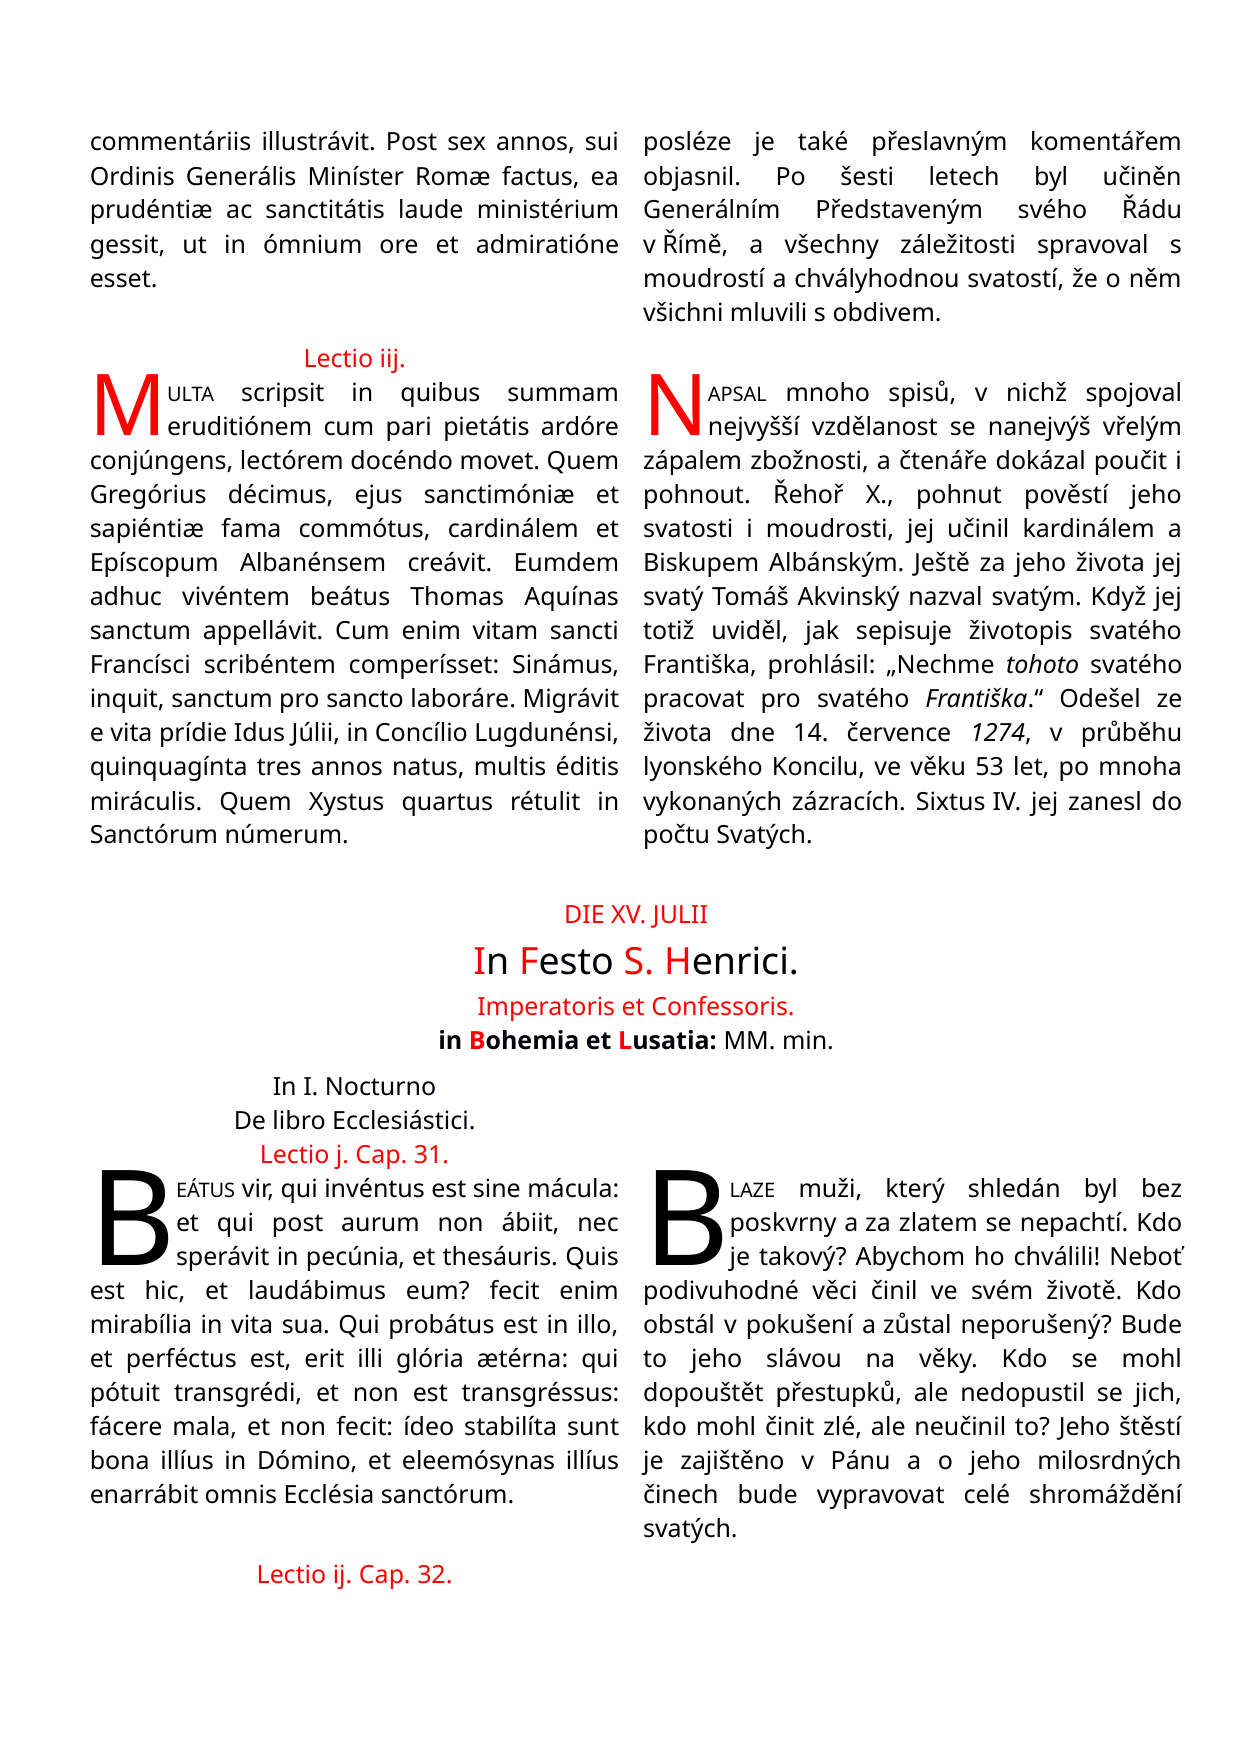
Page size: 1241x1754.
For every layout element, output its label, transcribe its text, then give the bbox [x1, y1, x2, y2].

table_cell Lectio ij. Cap. 32. [78, 1551, 631, 1597]
table_cell Napsal mnoho spisů, v nichž spojoval nejvyšší vzdělanost se nanejvýš vřelým zápalem zbož­nosti, a čtenáře dokázal poučit i pohnout. Řehoř X., pohnut pověstí jeho svatosti i moudrosti, jej učinil kardinálem a Biskupem Albánským. Ještě za jeho života jej svatý Tomáš Akvinský nazval svatým. Když jej totiž uviděl, jak sepisuje životopis svatého Františka, prohlásil: „Nechme tohoto svatého pracovat pro svatého Františka.“ Odešel ze života dne 14. července 1274, v průběhu lyonského Koncilu, ve věku 53 let, po mnoha vykonaných zázracích. Sixtus IV. jej zanesl do počtu Svatých. [631, 334, 1194, 891]
table_cell posléze je také přeslavným komentářem objasnil. Po šesti letech byl učiněn Generálním Představeným svého Řádu v Římě, a všechny záležitosti spravoval s moudrostí a chvályhodnou svatostí, že o něm všichni mluvili s obdivem. [631, 118, 1194, 334]
table_cell Blaze muži, který shledán byl bez poskvrny a za zlatem se nepachtí. Kdo je takový? Abychom ho chválili! Neboť podivuhodné věci činil ve svém životě. Kdo obstál v pokušení a zůstal neporušený? Bude to jeho slávou na věky. Kdo se mohl dopouštět přestupků, ale nedopustil se jich, kdo mohl činit zlé, ale neučinil to? Jeho štěstí je zajištěno v Pánu a o jeho milosrdných činech bude vypravovat celé shromáždění svatých. [631, 1063, 1194, 1551]
table_cell commentáriis illustrávit. Post sex annos, sui Ordinis Generális Miníster Romæ factus, ea prudéntiæ ac sanctitátis laude ministérium gessit, ut in ómnium ore et admiratióne esset. [78, 118, 631, 334]
table_cell [631, 1551, 1194, 1597]
table_cell DIE XV. JULII In Festo S. Henrici. Imperatoris et Confessoris. in Bohemia et Lusatia: MM. min. [78, 891, 1194, 1062]
table_cell Lectio iij. Multa scripsit in quibus summam eruditiónem cum pari pietátis ardóre conjúngens, lectórem docéndo movet. Quem Gregórius décimus, ejus sanctimóniæ et sapiéntiæ fama commótus, cardinálem et Epíscopum Albanénsem creávit. Eumdem adhuc vivéntem beátus Thomas Aquínas sanctum appellávit. Cum enim vitam sancti Francísci scribéntem comperísset: Sinámus, inquit, sanctum pro sancto laboráre. Migrávit e vita prídie Idus Júlii, in Concílio Lugdunénsi, quinquagínta tres annos natus, multis éditis miráculis. Quem Xystus quartus rétulit in Sanctórum númerum. [78, 334, 631, 891]
table_cell In I. Nocturno De libro Ecclesiástici. Lectio j. Cap. 31. Beátus vir, qui invéntus est sine mácula: et qui post aurum non ábiit, nec sperávit in pecúnia‚ et thesáuris. Quis est hic, et laudábimus eum? fecit enim mirabília in vita sua. Qui probátus est in illo, et perféctus est, erit illi glória ætérna: qui pótuit transgrédi, et non est transgréssus: fácere mala, et non fecit: ídeo stabilíta sunt bona illíus in Dómino, et eleemósynas illíus enarrábit omnis Ecclésia sanctórum. [78, 1063, 631, 1551]
